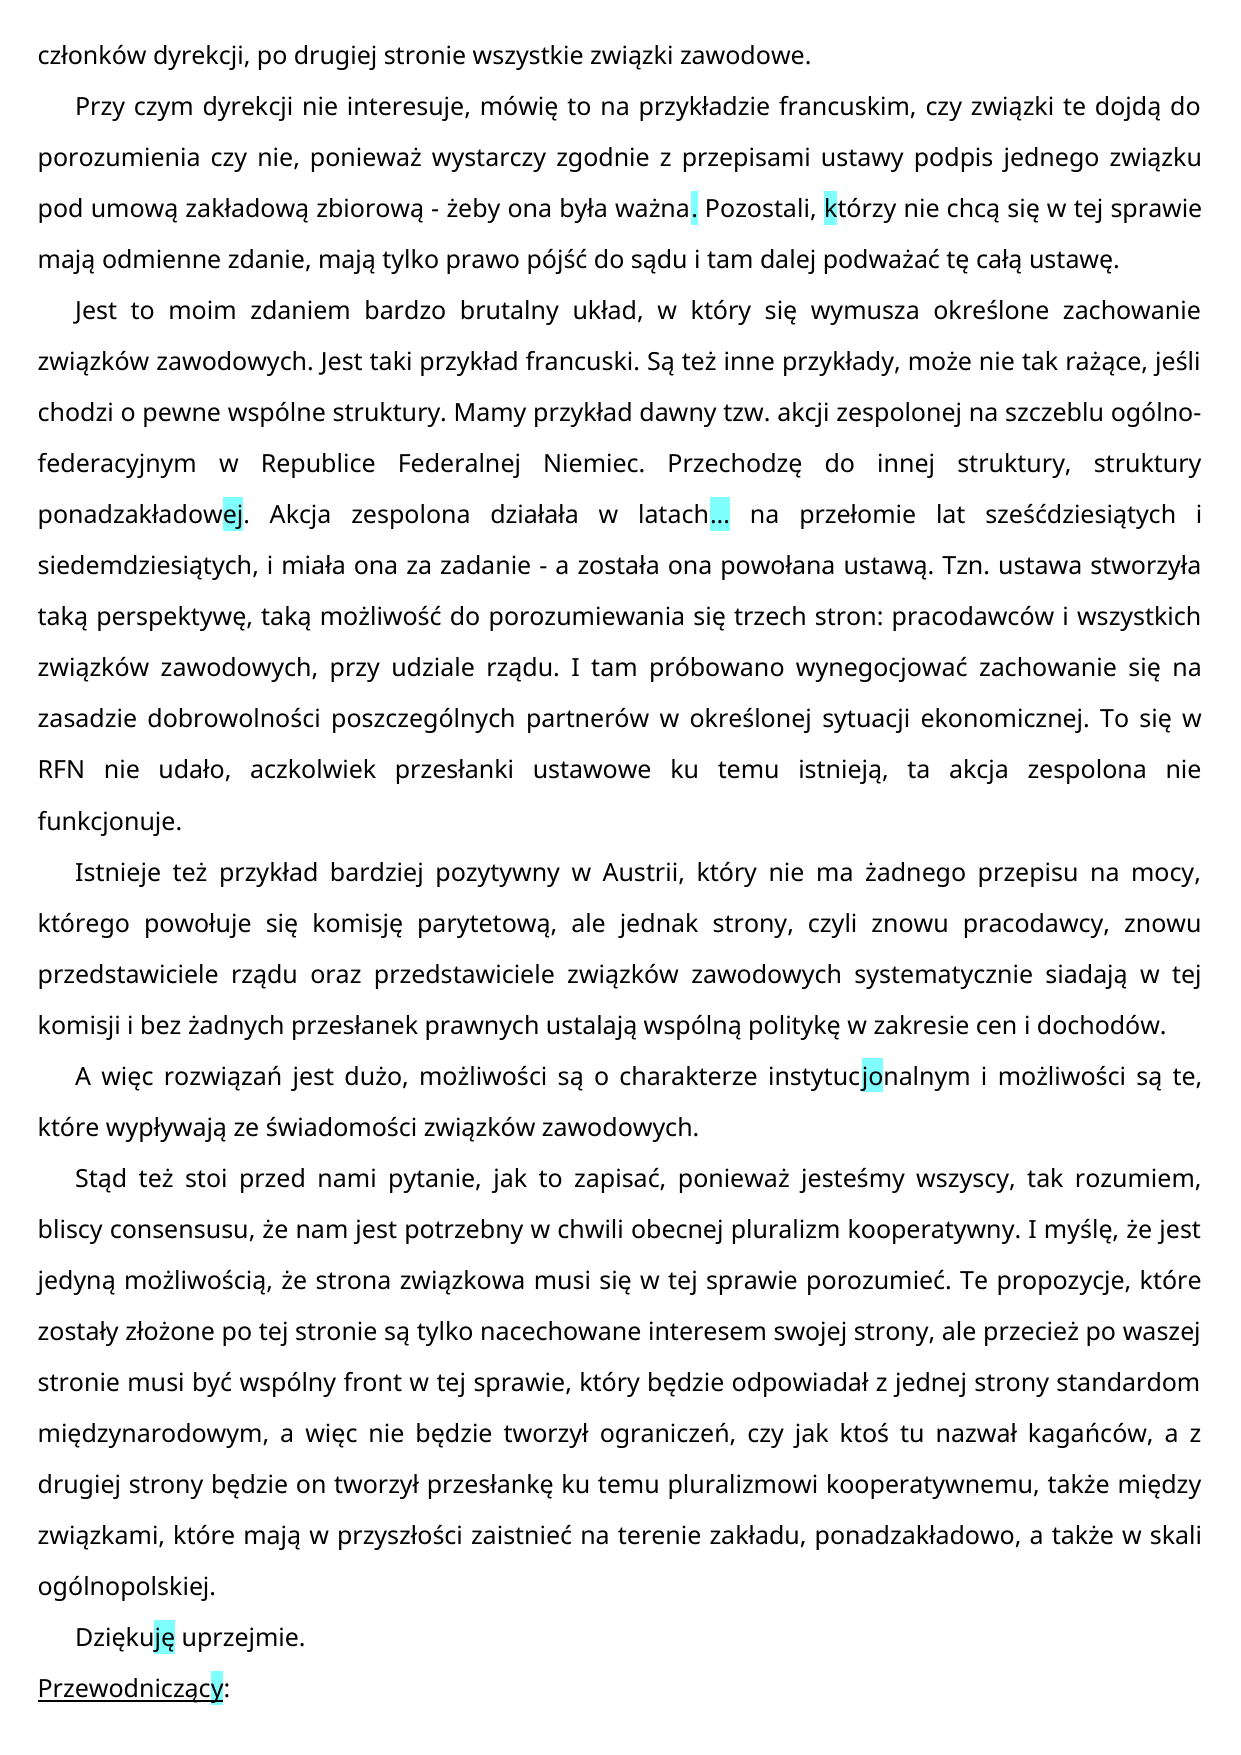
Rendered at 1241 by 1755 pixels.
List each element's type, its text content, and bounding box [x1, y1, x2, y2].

text Jest to moim zdaniem bardzo brutalny układ, w który się wymusza określone zachowanie związków zawodowych. Jest taki przykład francuski. Są też inne przykłady, może nie tak rażące, jeśli chodzi o pewne wspólne struktury. Mamy przykład dawny tzw. akcji zespolonej na szczeblu ogólno-federacyjnym w Republice Federalnej Niemiec. Przechodzę do innej struktury, struktury ponadzakładowej. Akcja zespolona działała w latach... na przełomie lat sześćdziesiątych i siedemdziesiątych, i miała ona za zadanie - a została ona powołana ustawą. Tzn. ustawa stworzyła taką perspektywę, taką możliwość do porozumiewania się trzech stron: pracodawców i wszystkich związków zawodowych, przy udziale rządu. I tam próbowano wynegocjować zachowanie się na zasadzie dobrowolności poszczególnych partnerów w określonej sytuacji ekonomicznej. To się w RFN nie udało, aczkolwiek przesłanki ustawowe ku temu istnieją, ta akcja zespolona nie funkcjonuje. [37, 293, 1203, 837]
text Dziękuję uprzejmie. [37, 1620, 1203, 1654]
text członków dyrekcji, po drugiej stronie wszystkie związki zawodowe. [37, 37, 1203, 72]
text Przy czym dyrekcji nie interesuje, mówię to na przykładzie francuskim, czy związki te dojdą do porozumienia czy nie, ponieważ wystarczy zgodnie z przepisami ustawy podpis jednego związku pod umową zakładową zbiorową - żeby ona była ważna. Pozostali, którzy nie chcą się w tej sprawie mają odmienne zdanie, mają tylko prawo pójść do sądu i tam dalej podważać tę całą ustawę. [37, 88, 1203, 276]
text A więc rozwiązań jest dużo, możliwości są o charakterze instytucjonalnym i możliwości są te, które wypływają ze świadomości związków zawodowych. [37, 1058, 1203, 1143]
text Istnieje też przykład bardziej pozytywny w Austrii, który nie ma żadnego przepisu na mocy, którego powołuje się komisję parytetową, ale jednak strony, czyli znowu pracodawcy, znowu przedstawiciele rządu oraz przedstawiciele związków zawodowych systematycznie siadają w tej komisji i bez żadnych przesłanek prawnych ustalają wspólną politykę w zakresie cen i dochodów. [37, 854, 1203, 1041]
text Przewodniczący: [37, 1671, 1203, 1705]
text Stąd też stoi przed nami pytanie, jak to zapisać, ponieważ jesteśmy wszyscy, tak rozumiem, bliscy consensusu, że nam jest potrzebny w chwili obecnej pluralizm kooperatywny. I myślę, że jest jedyną możliwością, że strona związkowa musi się w tej sprawie porozumieć. Te propozycje, które zostały złożone po tej stronie są tylko nacechowane interesem swojej strony, ale przecież po waszej stronie musi być wspólny front w tej sprawie, który będzie odpowiadał z jednej strony standardom międzynarodowym, a więc nie będzie tworzył ograniczeń, czy jak ktoś tu nazwał kagańców, a z drugiej strony będzie on tworzył przesłankę ku temu pluralizmowi kooperatywnemu, także między związkami, które mają w przyszłości zaistnieć na terenie zakładu, ponadzakładowo, a także w skali ogólnopolskiej. [37, 1160, 1203, 1603]
